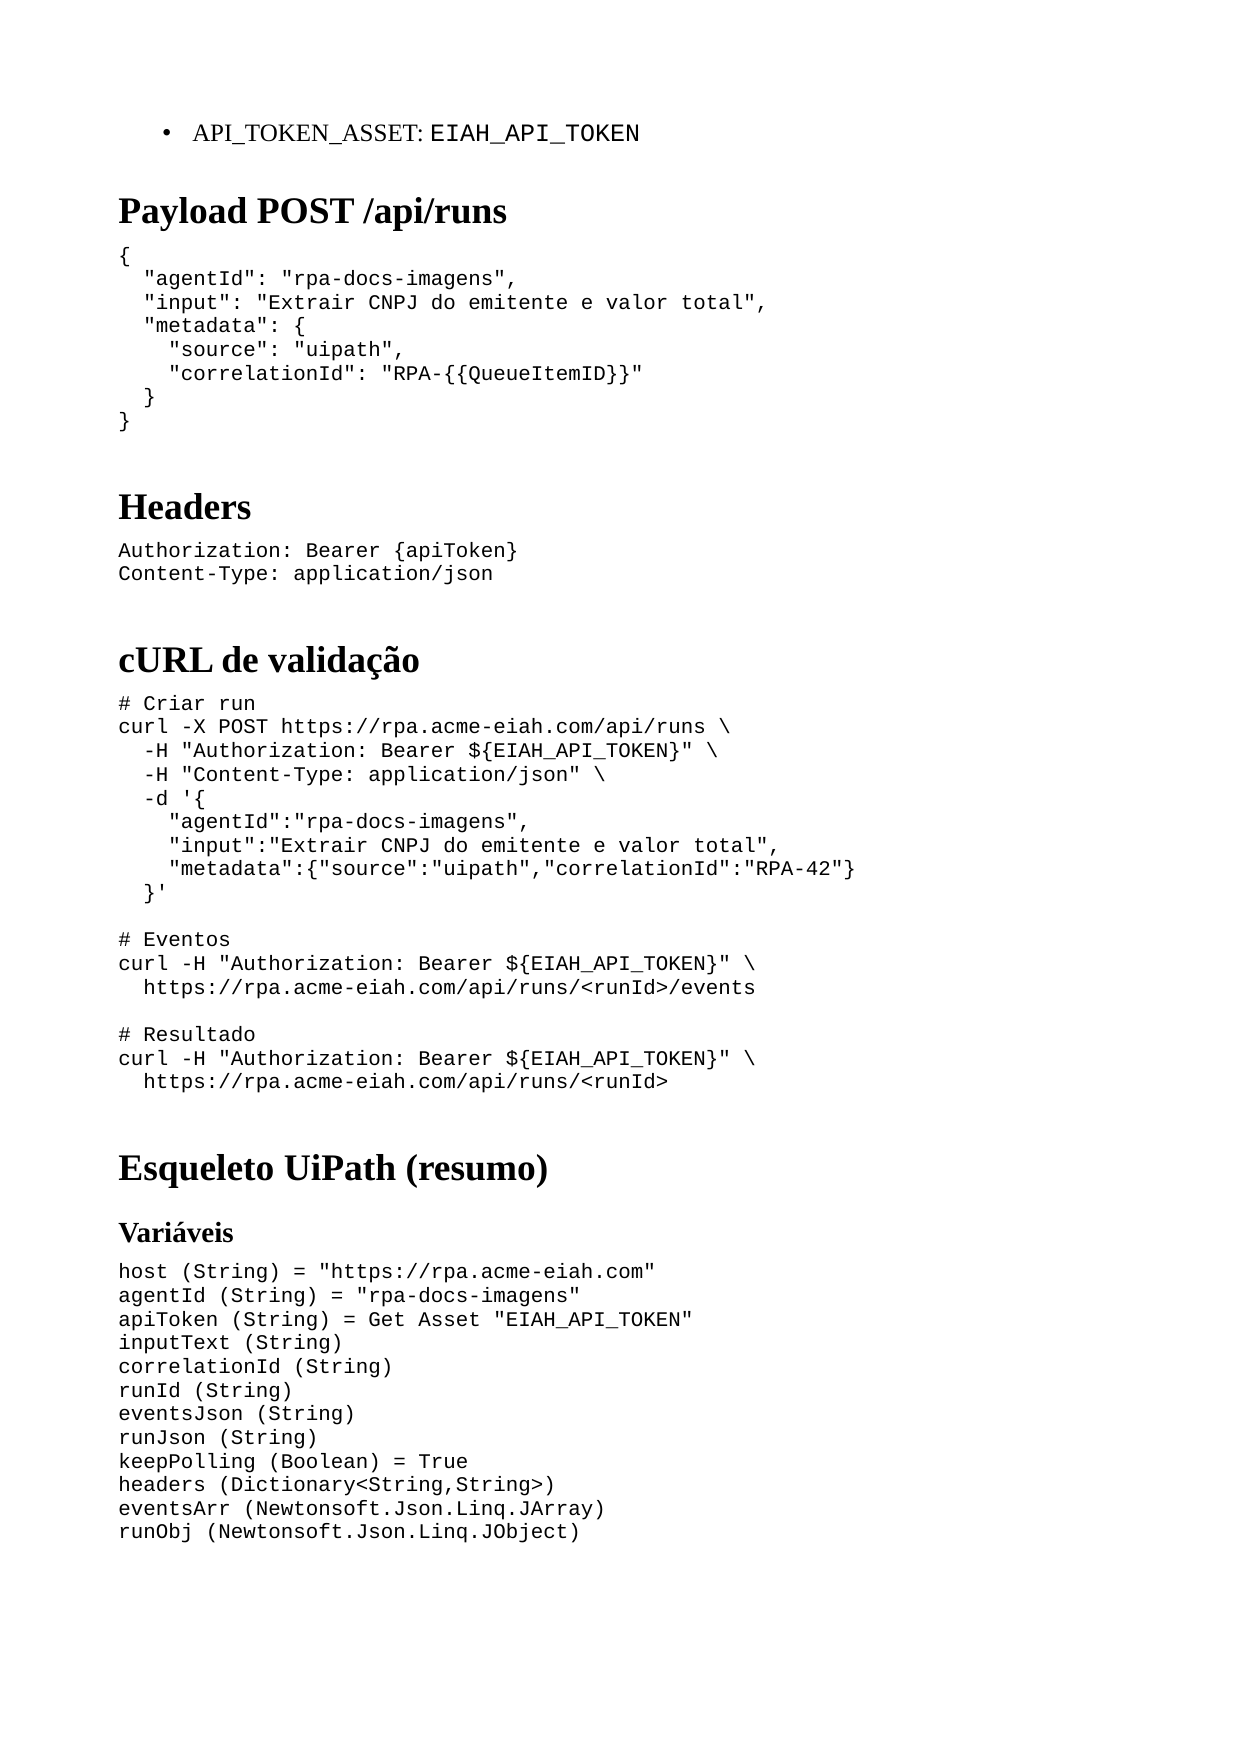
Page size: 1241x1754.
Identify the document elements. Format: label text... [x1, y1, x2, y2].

text } [118, 386, 1122, 410]
subtitle Headers [118, 484, 1122, 527]
text headers (Dictionary<String,String>) [118, 1474, 1122, 1498]
text Authorization: Bearer {apiToken} [118, 540, 1122, 563]
subtitle Payload POST /api/runs [118, 189, 1122, 232]
text } [118, 410, 1122, 434]
text "correlationId": "RPA-{{QueueItemID}}" [118, 363, 1122, 386]
text inputText (String) [118, 1332, 1122, 1356]
text -H "Authorization: Bearer ${EIAH_API_TOKEN}" \ [118, 740, 1122, 764]
text curl -X POST https://rpa.acme-eiah.com/api/runs \ [118, 717, 1122, 740]
text -H "Content-Type: application/json" \ [118, 764, 1122, 787]
text "source": "uipath", [118, 339, 1122, 363]
text runId (String) [118, 1380, 1122, 1403]
text "metadata": { [118, 316, 1122, 339]
text -d '{ [118, 787, 1122, 811]
text eventsArr (Newtonsoft.Json.Linq.JArray) [118, 1498, 1122, 1522]
text "input": "Extrair CNPJ do emitente e valor total", [118, 292, 1122, 316]
text apiToken (String) = Get Asset "EIAH_API_TOKEN" [118, 1309, 1122, 1332]
text curl -H "Authorization: Bearer ${EIAH_API_TOKEN}" \ [118, 953, 1122, 977]
text runObj (Newtonsoft.Json.Linq.JObject) [118, 1522, 1122, 1545]
text "metadata":{"source":"uipath","correlationId":"RPA-42"} [118, 858, 1122, 882]
text { [118, 244, 1122, 268]
subtitle Esqueleto UiPath (resumo) [118, 1145, 1122, 1188]
text # Eventos [118, 929, 1122, 953]
text keepPolling (Boolean) = True [118, 1451, 1122, 1474]
text runJson (String) [118, 1427, 1122, 1451]
text }' [118, 882, 1122, 906]
text correlationId (String) [118, 1356, 1122, 1380]
text host (String) = "https://rpa.acme-eiah.com" [118, 1261, 1122, 1285]
text eventsJson (String) [118, 1403, 1122, 1427]
text "agentId":"rpa-docs-imagens", [118, 811, 1122, 835]
list API_TOKEN_ASSET: EIAH_API_TOKEN [162, 118, 1122, 149]
text https://rpa.acme-eiah.com/api/runs/<runId> [118, 1071, 1122, 1095]
subtitle cURL de validação [118, 637, 1122, 680]
text curl -H "Authorization: Bearer ${EIAH_API_TOKEN}" \ [118, 1048, 1122, 1071]
text # Criar run [118, 693, 1122, 717]
text Content-Type: application/json [118, 563, 1122, 587]
text # Resultado [118, 1024, 1122, 1048]
text "input":"Extrair CNPJ do emitente e valor total", [118, 835, 1122, 858]
text https://rpa.acme-eiah.com/api/runs/<runId>/events [118, 977, 1122, 1000]
subtitle Variáveis [118, 1215, 1122, 1249]
text agentId (String) = "rpa-docs-imagens" [118, 1285, 1122, 1309]
text "agentId": "rpa-docs-imagens", [118, 268, 1122, 292]
